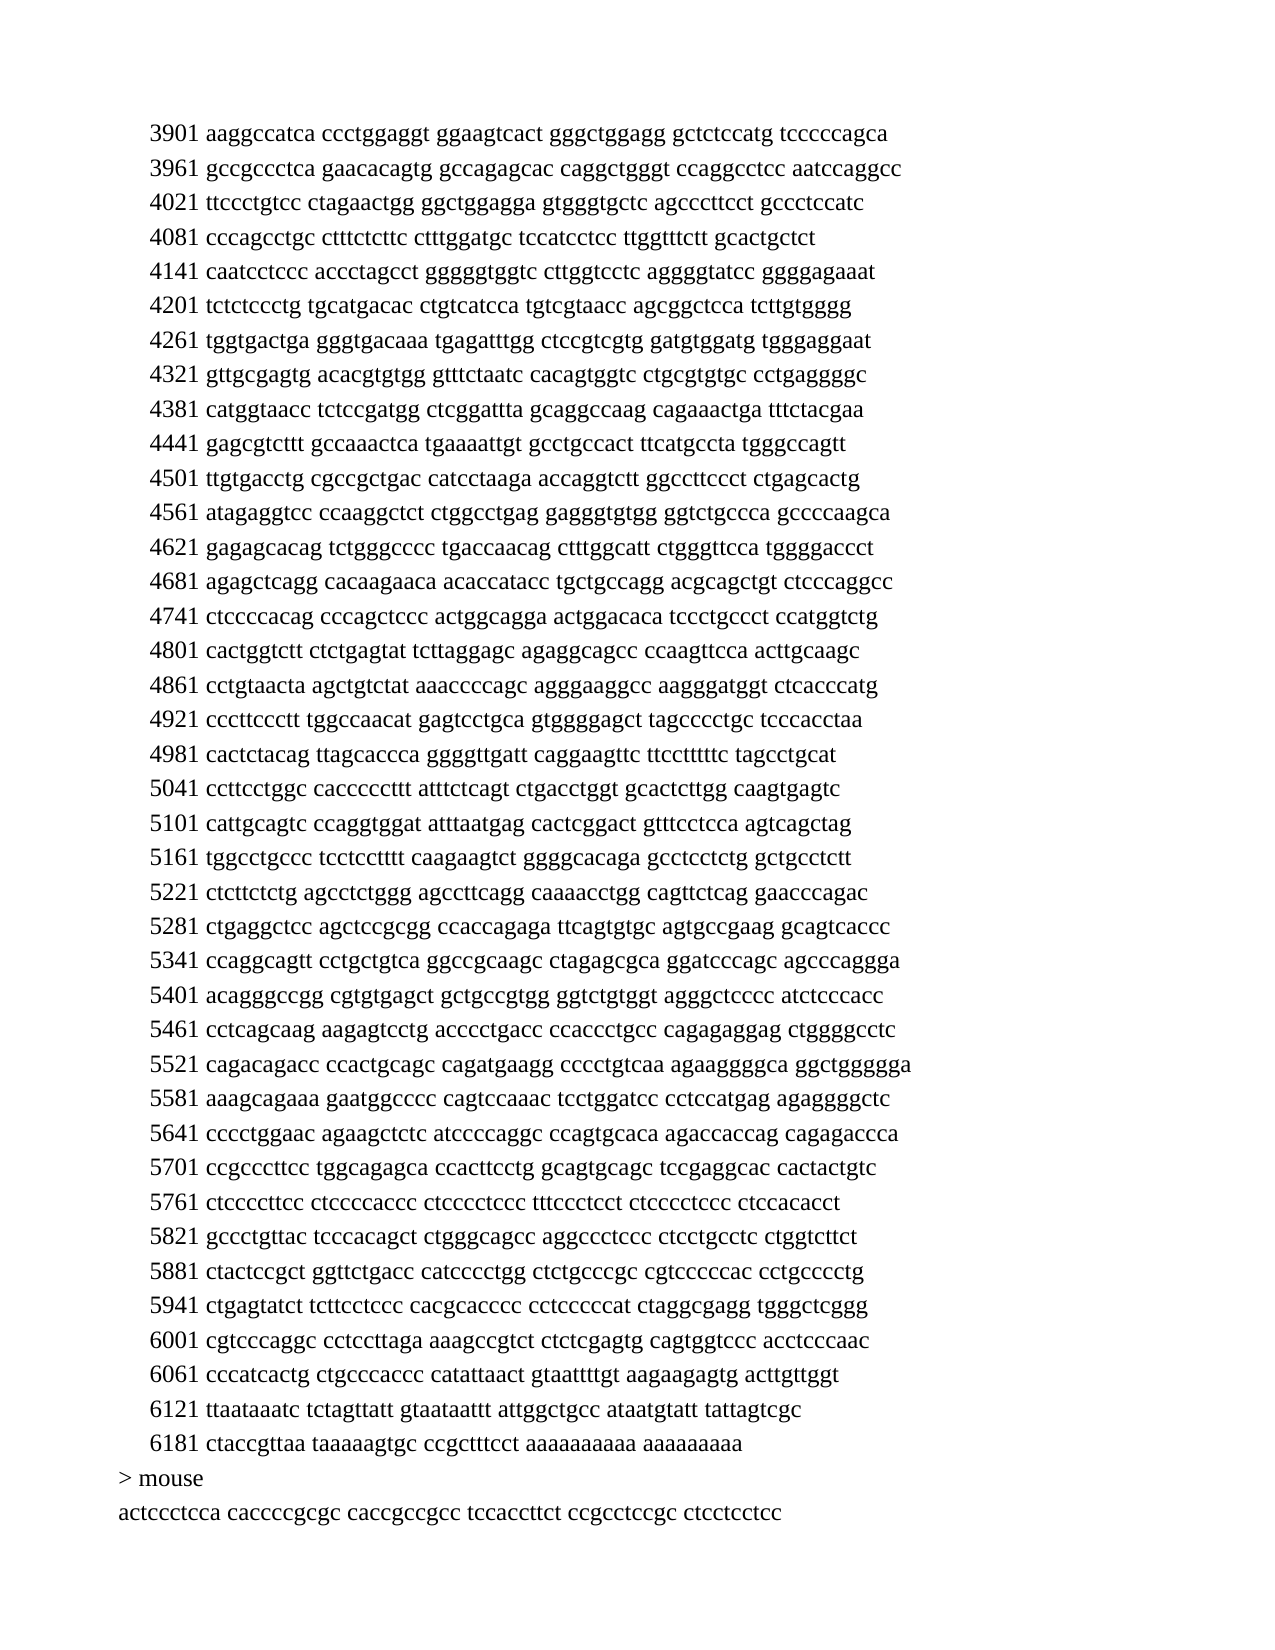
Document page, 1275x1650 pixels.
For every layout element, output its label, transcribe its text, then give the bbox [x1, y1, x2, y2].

text 5401 acagggccgg cgtgtgagct gctgccgtgg ggtctgtggt agggctcccc atctcccacc [118, 980, 1157, 1009]
text 5461 cctcagcaag aagagtcctg acccctgacc ccaccctgcc cagagaggag ctggggcctc [118, 1014, 1157, 1043]
text 5041 ccttcctggc cacccccttt atttctcagt ctgacctggt gcactcttgg caagtgagtc [118, 773, 1157, 802]
text 5881 ctactccgct ggttctgacc catcccctgg ctctgcccgc cgtcccccac cctgcccctg [118, 1256, 1157, 1285]
text 4261 tggtgactga gggtgacaaa tgagatttgg ctccgtcgtg gatgtggatg tgggaggaat [118, 325, 1157, 354]
text 6061 cccatcactg ctgcccaccc catattaact gtaattttgt aagaagagtg acttgttggt [118, 1359, 1157, 1388]
text 4561 atagaggtcc ccaaggctct ctggcctgag gagggtgtgg ggtctgccca gccccaagca [118, 497, 1157, 526]
text 4741 ctccccacag cccagctccc actggcagga actggacaca tccctgccct ccatggtctg [118, 601, 1157, 629]
text 4201 tctctccctg tgcatgacac ctgtcatcca tgtcgtaacc agcggctcca tcttgtgggg [118, 291, 1157, 319]
text 5101 cattgcagtc ccaggtggat atttaatgag cactcggact gtttcctcca agtcagctag [118, 808, 1157, 836]
text 4681 agagctcagg cacaagaaca acaccatacc tgctgccagg acgcagctgt ctcccaggcc [118, 566, 1157, 595]
text 5581 aaagcagaaa gaatggcccc cagtccaaac tcctggatcc cctccatgag agaggggctc [118, 1083, 1157, 1112]
text 5161 tggcctgccc tcctcctttt caagaagtct ggggcacaga gcctcctctg gctgcctctt [118, 842, 1157, 871]
text 3961 gccgccctca gaacacagtg gccagagcac caggctgggt ccaggcctcc aatccaggcc [118, 153, 1157, 181]
text 3901 aaggccatca ccctggaggt ggaagtcact gggctggagg gctctccatg tcccccagca [118, 118, 1157, 147]
text 5941 ctgagtatct tcttcctccc cacgcacccc cctcccccat ctaggcgagg tgggctcggg [118, 1290, 1157, 1319]
text 5341 ccaggcagtt cctgctgtca ggccgcaagc ctagagcgca ggatcccagc agcccaggga [118, 946, 1157, 974]
text 5221 ctcttctctg agcctctggg agccttcagg caaaacctgg cagttctcag gaacccagac [118, 877, 1157, 905]
text 4861 cctgtaacta agctgtctat aaaccccagc agggaaggcc aagggatggt ctcacccatg [118, 670, 1157, 698]
text 5281 ctgaggctcc agctccgcgg ccaccagaga ttcagtgtgc agtgccgaag gcagtcaccc [118, 911, 1157, 940]
text 4801 cactggtctt ctctgagtat tcttaggagc agaggcagcc ccaagttcca acttgcaagc [118, 635, 1157, 664]
text > mouse [118, 1463, 1157, 1492]
text 5701 ccgcccttcc tggcagagca ccacttcctg gcagtgcagc tccgaggcac cactactgtc [118, 1152, 1157, 1181]
text 4021 ttccctgtcc ctagaactgg ggctggagga gtgggtgctc agcccttcct gccctccatc [118, 187, 1157, 216]
text 4081 cccagcctgc ctttctcttc ctttggatgc tccatcctcc ttggtttctt gcactgctct [118, 222, 1157, 250]
text 5641 cccctggaac agaagctctc atccccaggc ccagtgcaca agaccaccag cagagaccca [118, 1118, 1157, 1147]
text 6121 ttaataaatc tctagttatt gtaataattt attggctgcc ataatgtatt tattagtcgc [118, 1394, 1157, 1423]
text 6001 cgtcccaggc cctccttaga aaagccgtct ctctcgagtg cagtggtccc acctcccaac [118, 1325, 1157, 1354]
text 4981 cactctacag ttagcaccca ggggttgatt caggaagttc ttcctttttc tagcctgcat [118, 739, 1157, 767]
text 6181 ctaccgttaa taaaaagtgc ccgctttcct aaaaaaaaaa aaaaaaaaa [118, 1428, 1157, 1457]
text 4321 gttgcgagtg acacgtgtgg gtttctaatc cacagtggtc ctgcgtgtgc cctgaggggc [118, 359, 1157, 388]
text actccctcca caccccgcgc caccgccgcc tccaccttct ccgcctccgc ctcctcctcc [118, 1497, 1157, 1526]
text 4441 gagcgtcttt gccaaactca tgaaaattgt gcctgccact ttcatgccta tgggccagtt [118, 428, 1157, 457]
text 4141 caatcctccc accctagcct gggggtggtc cttggtcctc aggggtatcc ggggagaaat [118, 256, 1157, 285]
text 5521 cagacagacc ccactgcagc cagatgaagg cccctgtcaa agaaggggca ggctggggga [118, 1049, 1157, 1078]
text 4921 cccttccctt tggccaacat gagtcctgca gtggggagct tagcccctgc tcccacctaa [118, 704, 1157, 733]
text 4621 gagagcacag tctgggcccc tgaccaacag ctttggcatt ctgggttcca tggggaccct [118, 532, 1157, 561]
text 5821 gccctgttac tcccacagct ctgggcagcc aggccctccc ctcctgcctc ctggtcttct [118, 1221, 1157, 1250]
text 4501 ttgtgacctg cgccgctgac catcctaaga accaggtctt ggccttccct ctgagcactg [118, 463, 1157, 492]
text 5761 ctccccttcc ctccccaccc ctcccctccc tttccctcct ctcccctccc ctccacacct [118, 1187, 1157, 1216]
text 4381 catggtaacc tctccgatgg ctcggattta gcaggccaag cagaaactga tttctacgaa [118, 394, 1157, 423]
